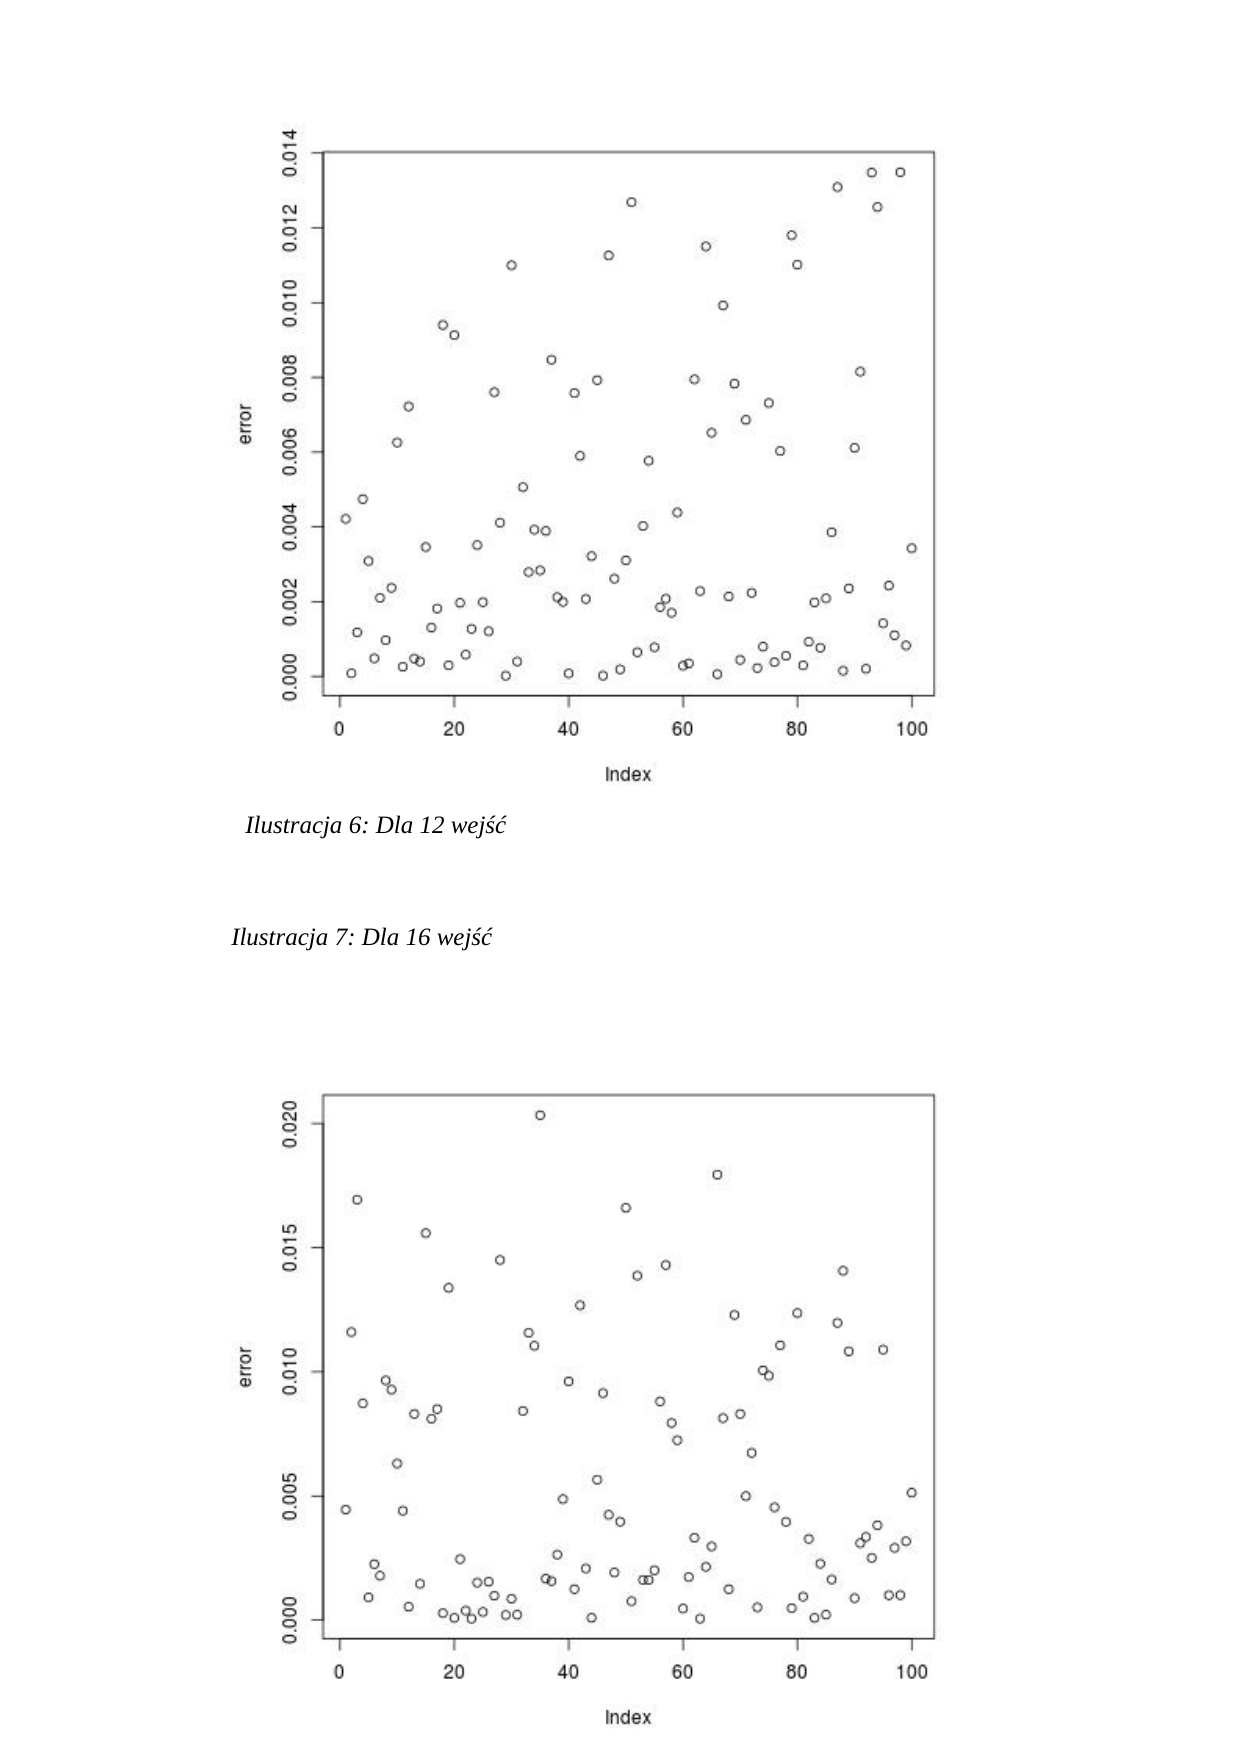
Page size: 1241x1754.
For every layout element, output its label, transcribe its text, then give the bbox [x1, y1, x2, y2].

picture [231, 1003, 982, 1754]
picture [231, 60, 982, 811]
text Ilustracja 7: Dla 16 wejść [231, 922, 981, 951]
text Ilustracja 6: Dla 12 wejść [245, 131, 995, 839]
